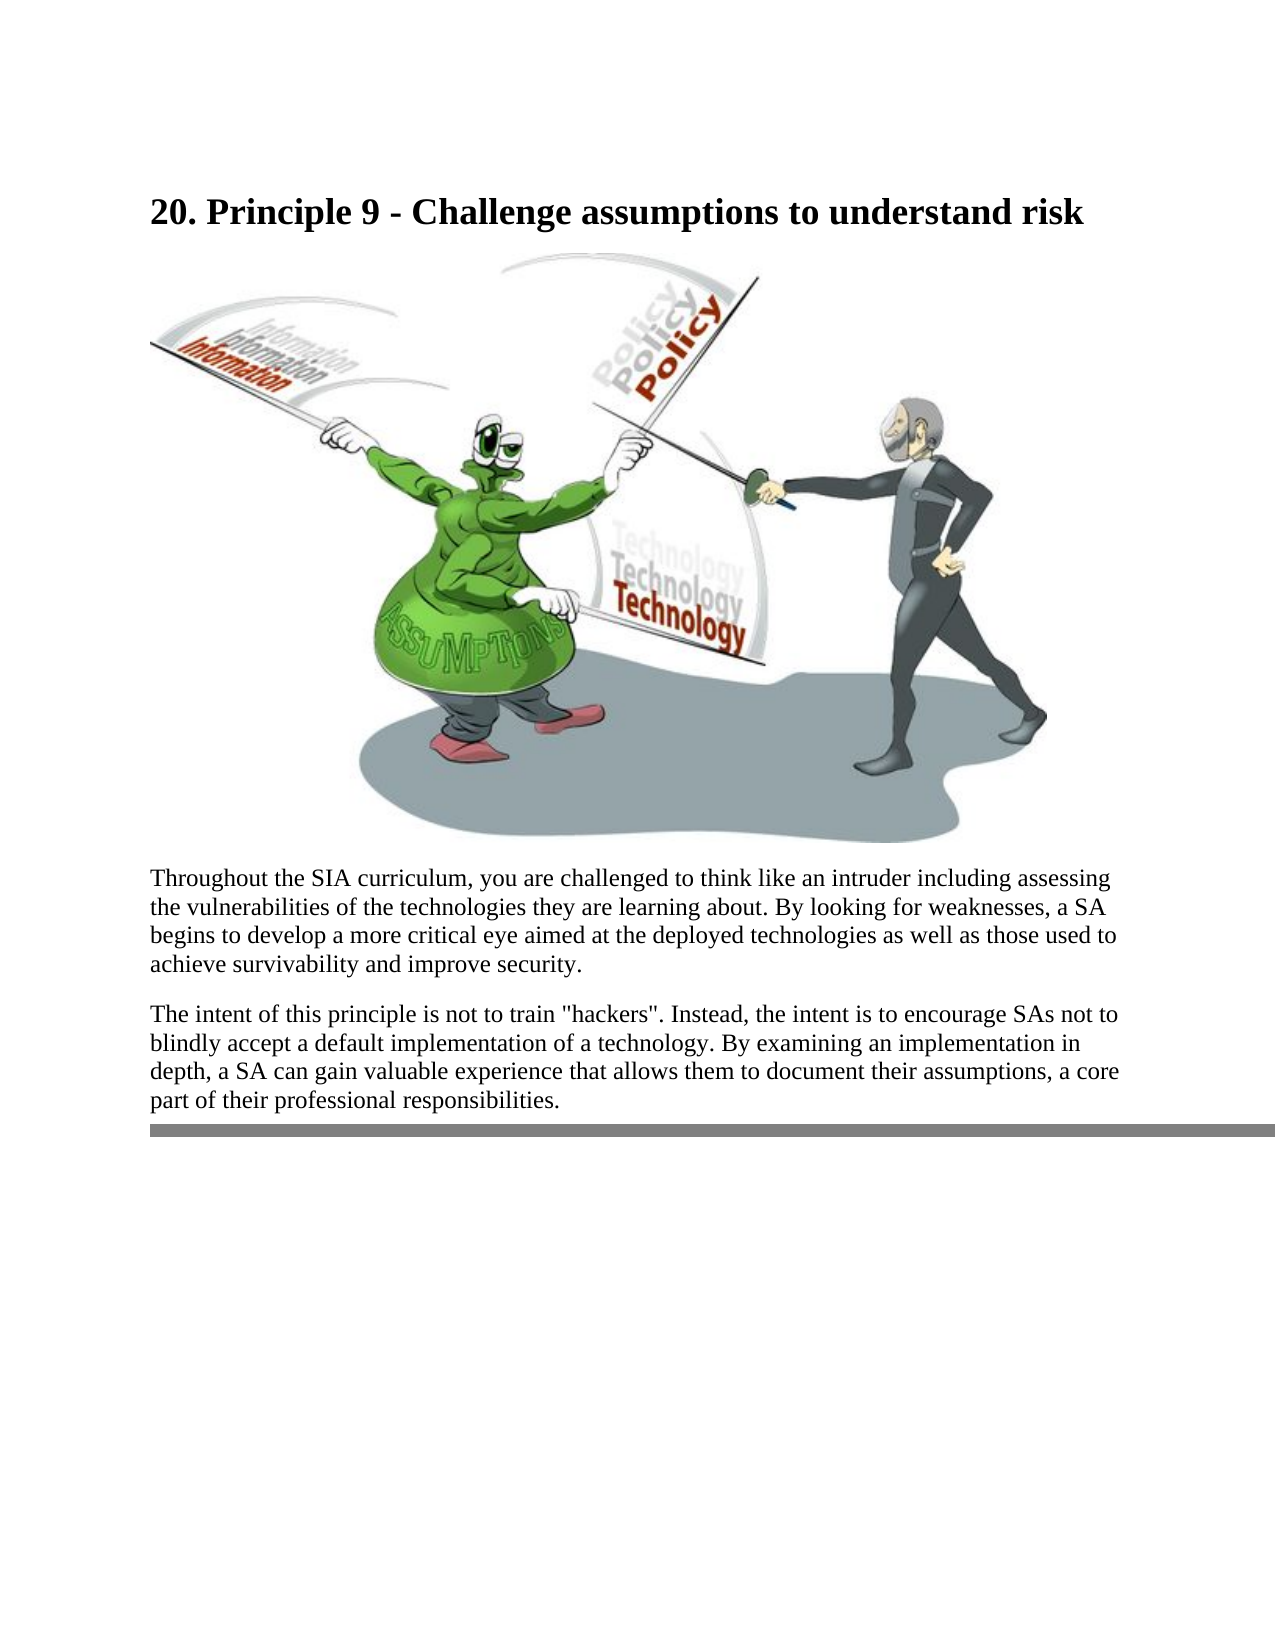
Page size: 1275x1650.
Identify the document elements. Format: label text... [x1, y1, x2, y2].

text Throughout the SIA curriculum, you are challenged to think like an intruder including assessing the vulnerabilities of the technologies they are learning about. By looking for weaknesses, a SA begins to develop a more critical eye aimed at the deployed technologies as well as those used to achieve survivability and improve security. [150, 863, 1125, 978]
text The intent of this principle is not to train "hackers". Instead, the intent is to encourage SAs not to blindly accept a default implementation of a technology. By examining an implementation in depth, a SA can gain valuable experience that allows them to document their assumptions, a core part of their professional responsibilities. [150, 999, 1125, 1114]
subtitle 20. Principle 9 - Challenge assumptions to understand risk [150, 189, 1125, 232]
